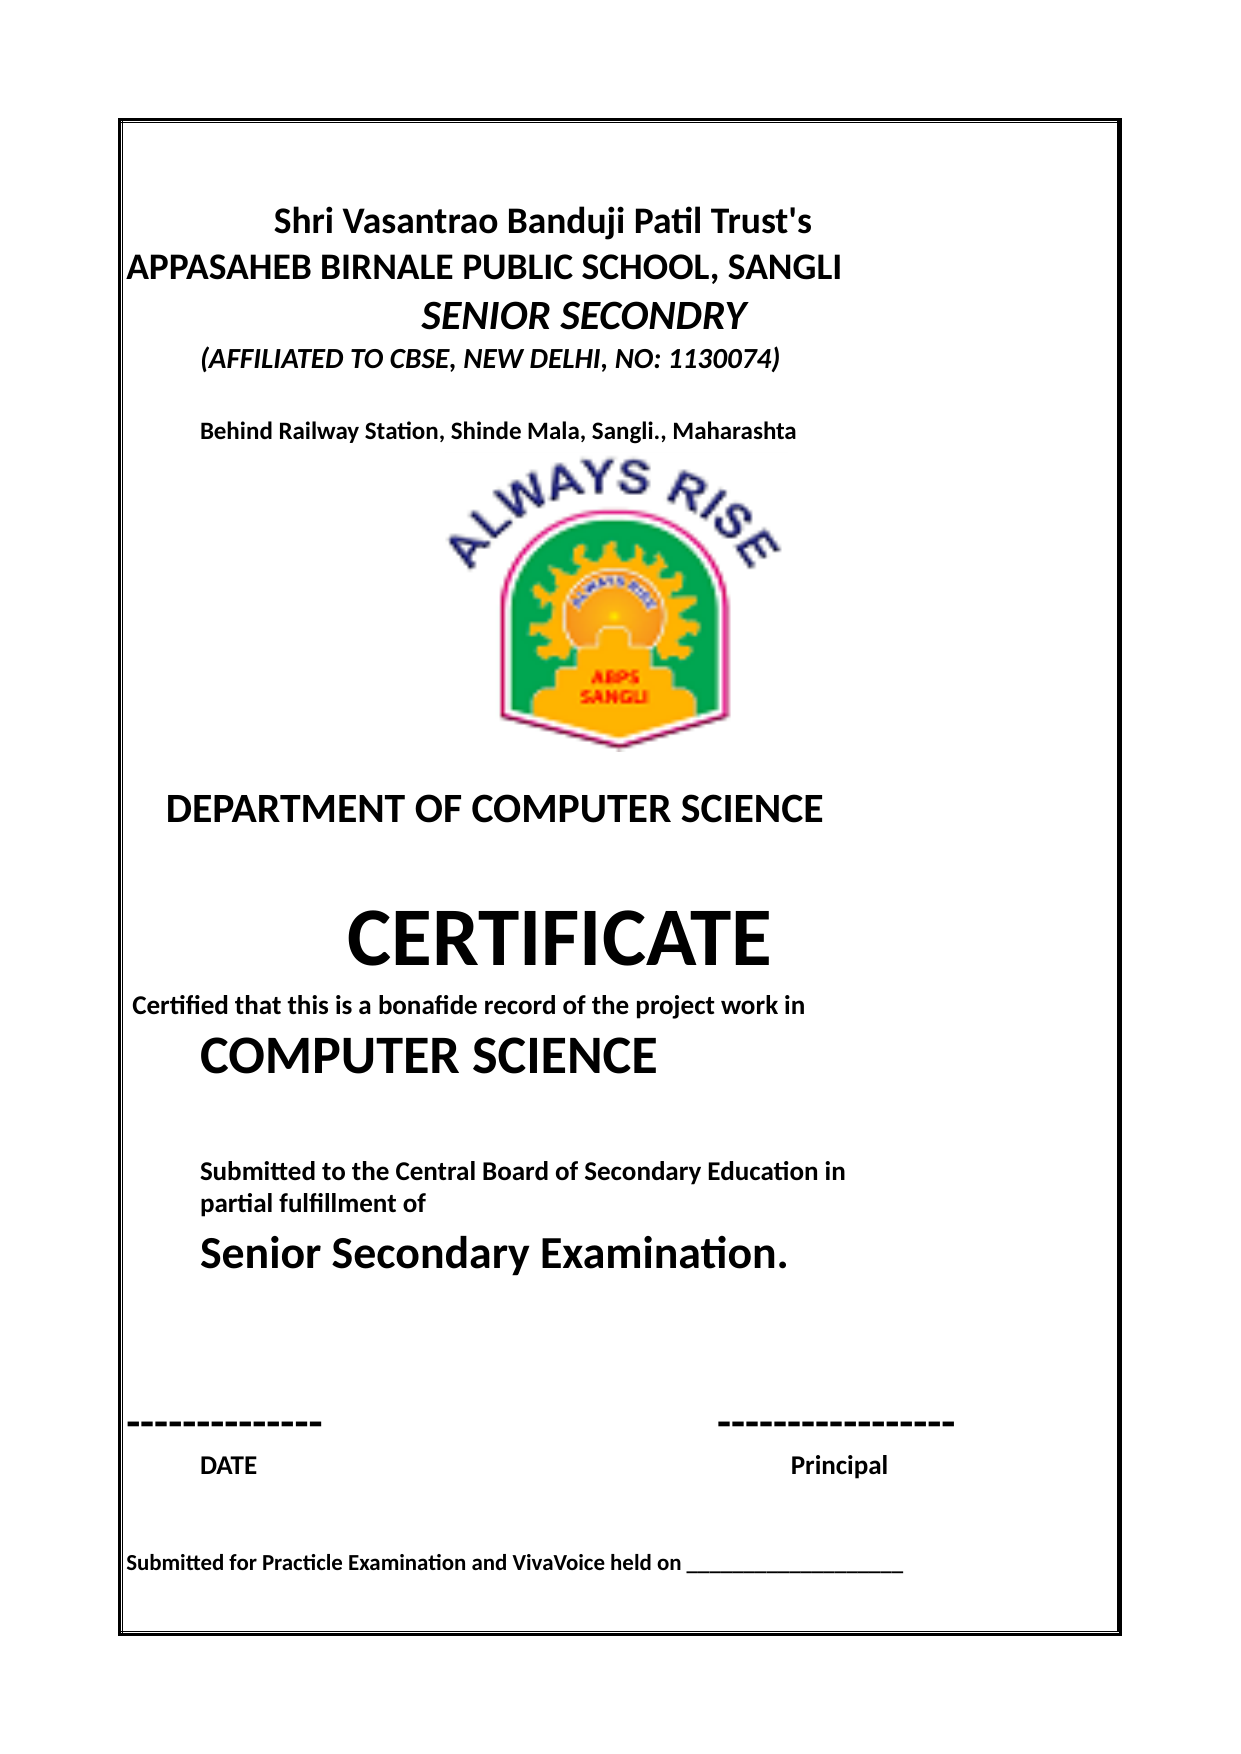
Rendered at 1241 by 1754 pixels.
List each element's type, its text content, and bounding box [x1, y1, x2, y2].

text -------------- ----------------- [126, 1393, 1114, 1448]
picture [444, 452, 789, 752]
text DEPARTMENT OF COMPUTER SCIENCE [126, 782, 1114, 833]
text Senior Secondary Examination. [126, 1220, 1114, 1281]
text CERTIFICATE [126, 884, 1114, 986]
text Submitted to the Central Board of Secondary Education in partial fulfillment of [126, 1154, 1114, 1220]
text APPASAHEB BIRNALE PUBLIC SCHOOL, SANGLI [126, 243, 1114, 289]
text DATE Principal [126, 1448, 1114, 1482]
text Submitted for Practicle Examination and VivaVoice held on ___________________ [126, 1548, 1114, 1576]
text Certified that this is a bonafide record of the project work in COMPUTER SCIENCE [126, 986, 1114, 1087]
text Behind Railway Station, Shinde Mala, Sangli., Maharashta [126, 411, 1114, 447]
text Shri Vasantrao Banduji Patil Trust's [126, 197, 1114, 243]
text (AFFILIATED TO CBSE, NEW DELHI, NO: 1130074) [126, 340, 1114, 375]
text SENIOR SECONDRY [126, 289, 1114, 340]
